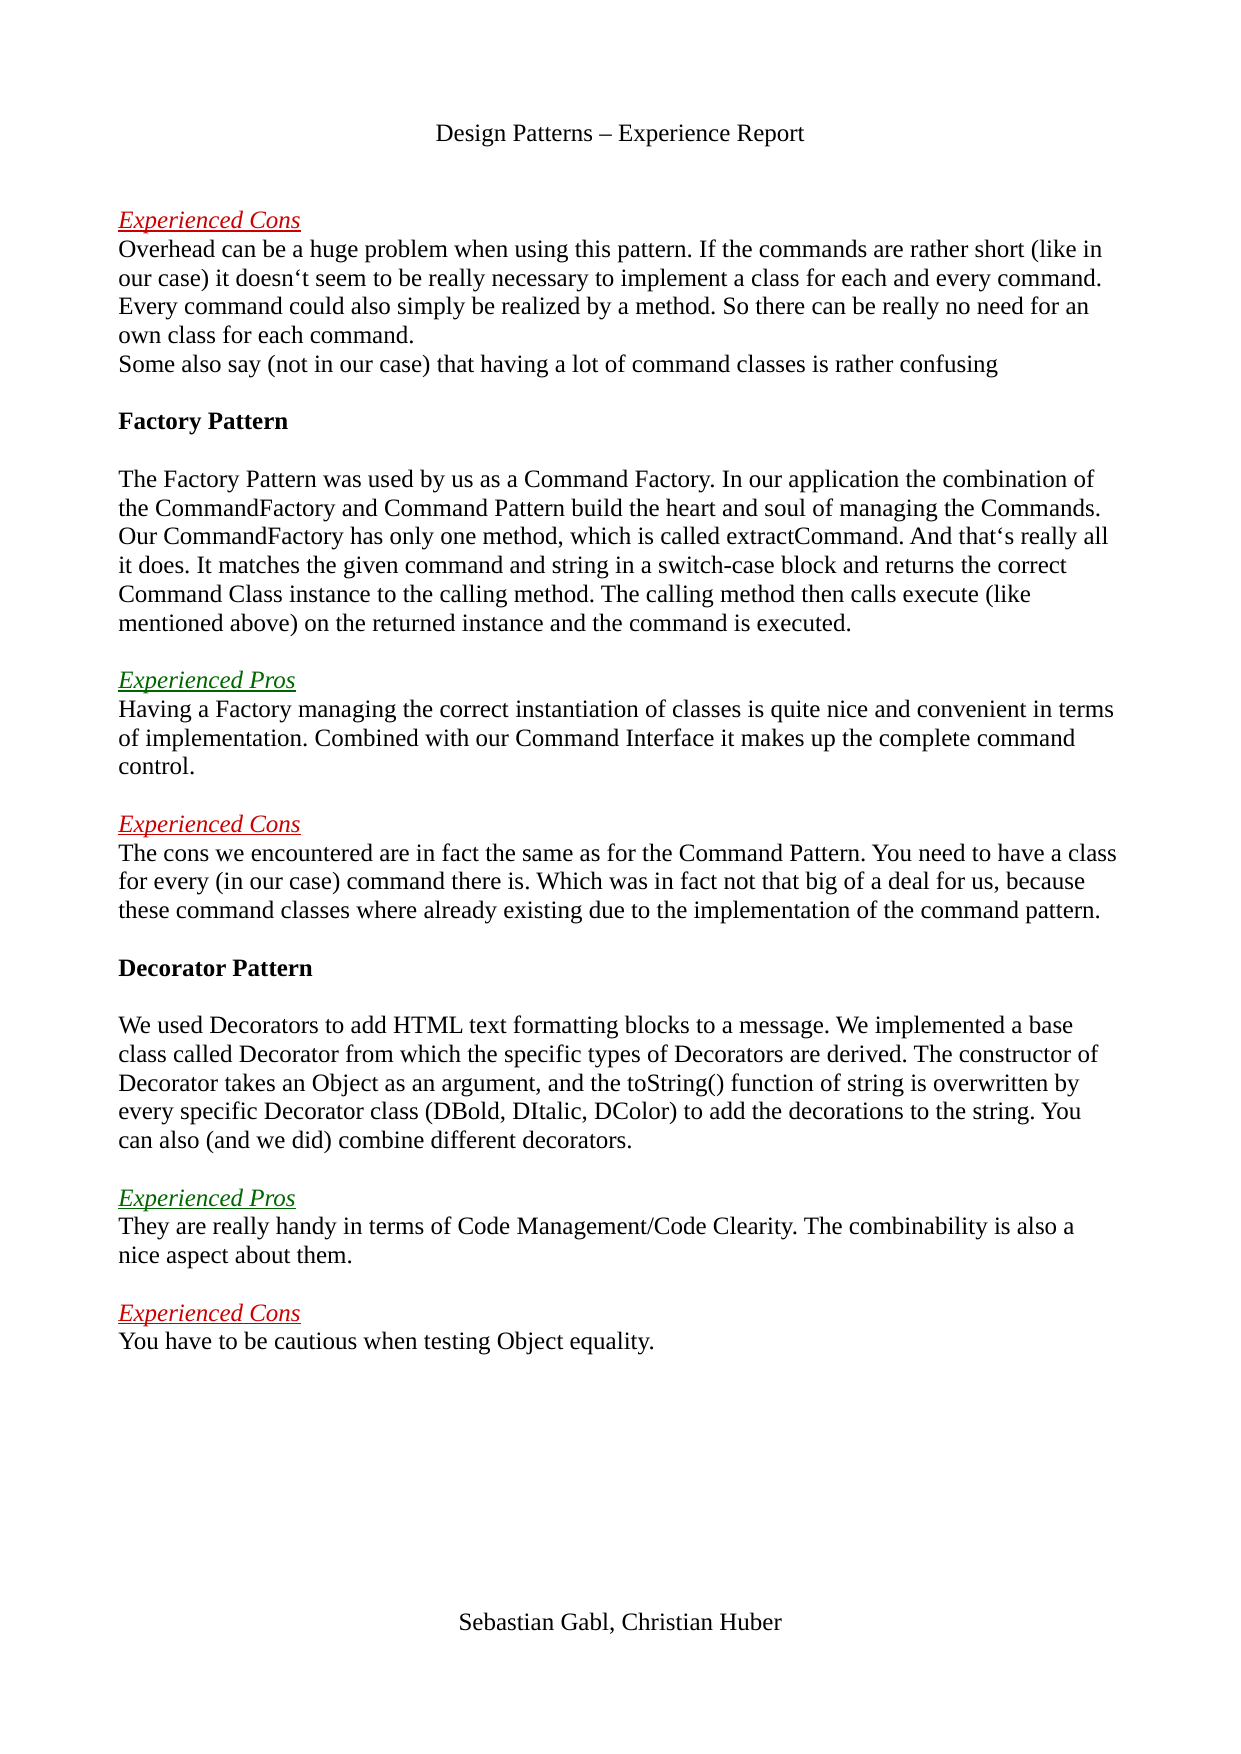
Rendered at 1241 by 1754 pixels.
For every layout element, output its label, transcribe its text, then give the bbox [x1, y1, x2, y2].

text Experienced Cons [118, 809, 1122, 838]
text You have to be cautious when testing Object equality. [118, 1326, 1122, 1355]
text The cons we encountered are in fact the same as for the Command Pattern. You need to have a class for every (in our case) command there is. Which was in fact not that big of a deal for us, because these command classes where already existing due to the implementation of the command pattern. [118, 838, 1122, 924]
text Having a Factory managing the correct instantiation of classes is quite nice and convenient in terms of implementation. Combined with our Command Interface it makes up the complete command control. [118, 694, 1122, 780]
text Experienced Cons [118, 205, 1122, 234]
text Decorator Pattern [118, 953, 1122, 981]
text They are really handy in terms of Code Management/Code Clearity. The combinability is also a nice aspect about them. [118, 1211, 1122, 1269]
text Factory Pattern [118, 406, 1122, 435]
text Experienced Cons [118, 1298, 1122, 1326]
text Experienced Pros [118, 665, 1122, 694]
text The Factory Pattern was used by us as a Command Factory. In our application the combination of the CommandFactory and Command Pattern build the heart and soul of managing the Commands. Our CommandFactory has only one method, which is called extractCommand. And that‘s really all it does. It matches the given command and string in a switch-case block and returns the correct Command Class instance to the calling method. The calling method then calls execute (like mentioned above) on the returned instance and the command is executed. [118, 464, 1122, 636]
text Some also say (not in our case) that having a lot of command classes is rather confusing [118, 349, 1122, 378]
text Experienced Pros [118, 1183, 1122, 1211]
text We used Decorators to add HTML text formatting blocks to a message. We implemented a base class called Decorator from which the specific types of Decorators are derived. The constructor of Decorator takes an Object as an argument, and the toString() function of string is overwritten by every specific Decorator class (DBold, DItalic, DColor) to add the decorations to the string. You can also (and we did) combine different decorators. [118, 1010, 1122, 1154]
text Overhead can be a huge problem when using this pattern. If the commands are rather short (like in our case) it doesn‘t seem to be really necessary to implement a class for each and every command. Every command could also simply be realized by a method. So there can be really no need for an own class for each command. [118, 234, 1122, 349]
